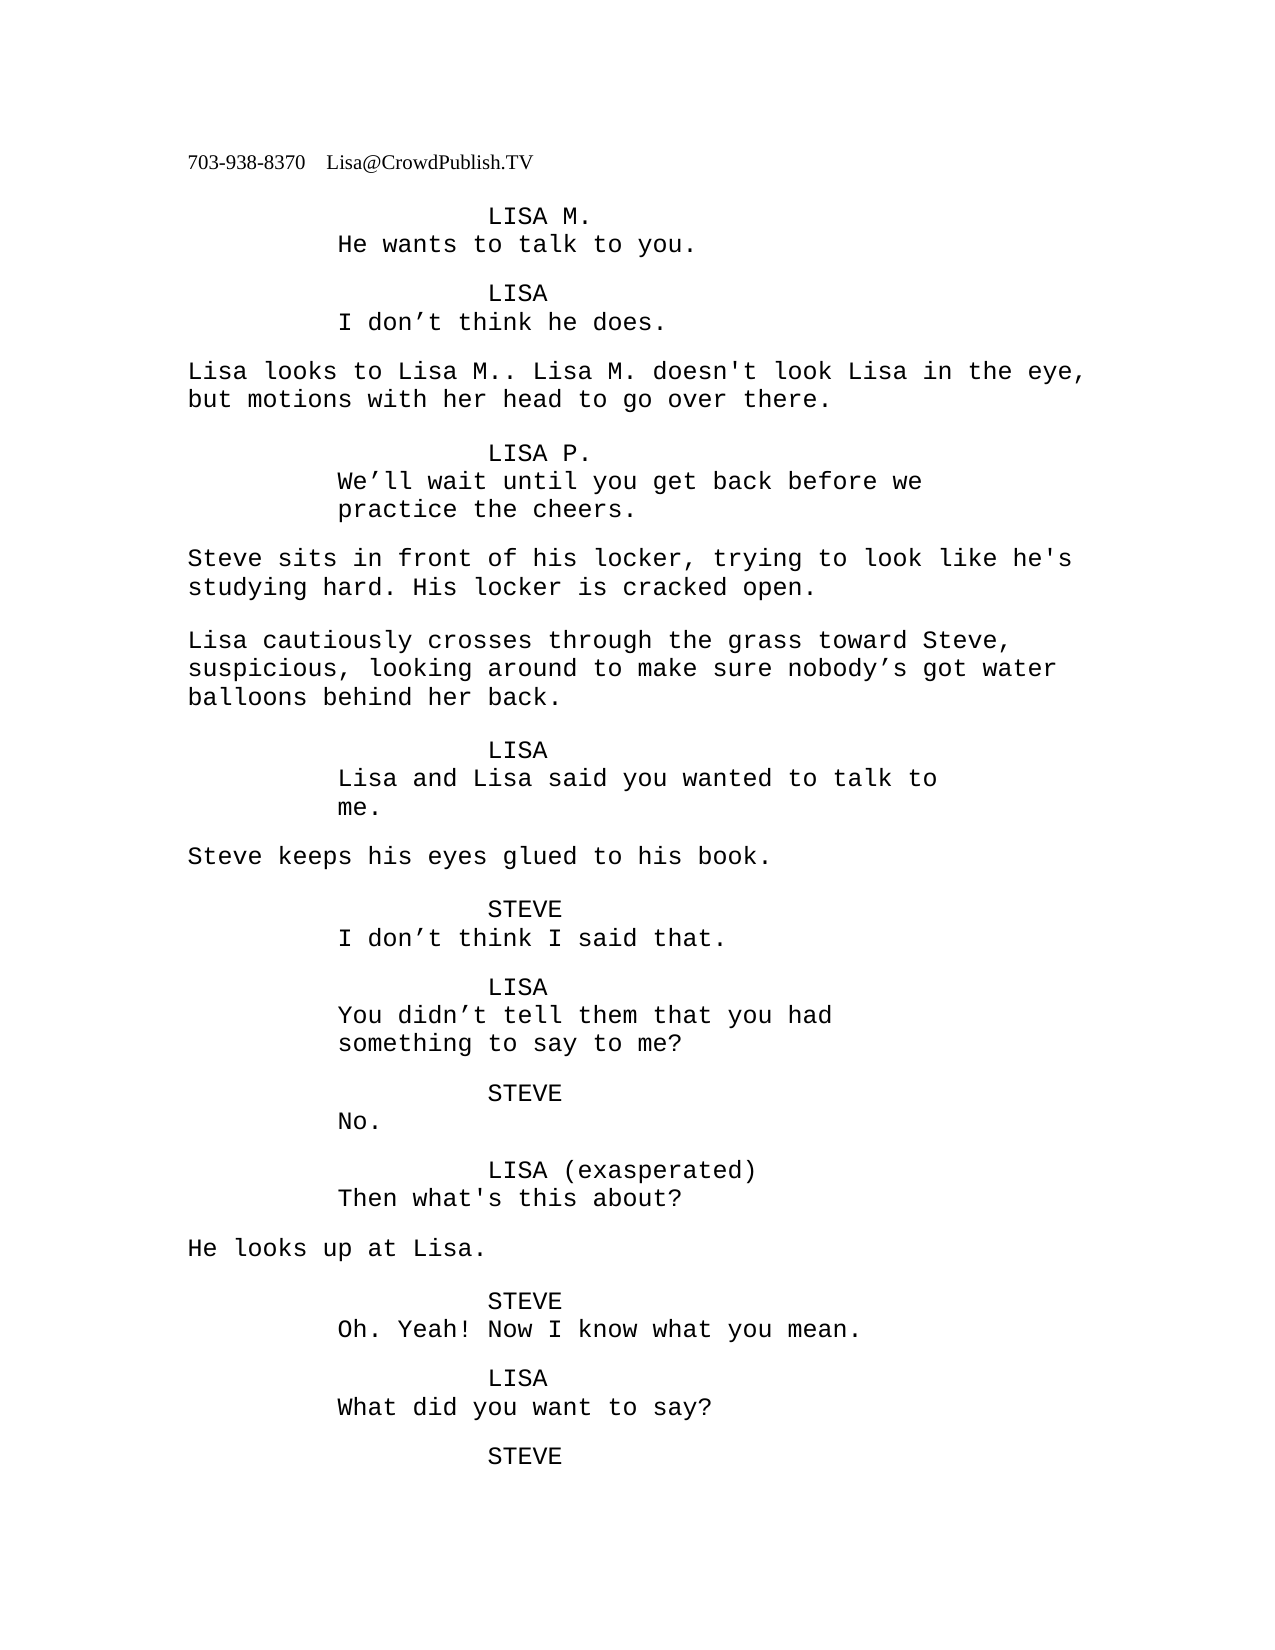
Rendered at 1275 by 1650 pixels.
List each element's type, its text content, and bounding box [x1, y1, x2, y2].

text LISA [187, 281, 1087, 309]
text LISA P. [187, 440, 1087, 468]
text He wants to talk to you. [337, 232, 937, 260]
text We’ll wait until you get back before we practice the cheers. [337, 468, 937, 525]
text You didn’t tell them that you had something to say to me? [337, 1003, 937, 1059]
text LISA (exasperated) [187, 1158, 1087, 1186]
text Lisa cautiously crosses through the grass toward Steve, suspicious, looking around to make sure nobody’s got water balloons behind her back. [187, 628, 1087, 713]
text Steve keeps his eyes glued to his book. [187, 843, 1087, 872]
text Lisa and Lisa said you wanted to talk to me. [337, 766, 937, 823]
text LISA [187, 1366, 1087, 1394]
text Then what's this about? [337, 1186, 937, 1214]
text No. [337, 1108, 937, 1137]
text STEVE [187, 1288, 1087, 1317]
text STEVE [187, 1443, 1087, 1472]
text I don’t think he does. [337, 309, 937, 338]
text LISA M. [187, 203, 1087, 232]
text What did you want to say? [337, 1394, 937, 1423]
text Steve sits in front of his locker, trying to look like he's studying hard. His locker is cracked open. [187, 546, 1087, 603]
text STEVE [187, 1080, 1087, 1108]
text Lisa looks to Lisa M.. Lisa M. doesn't look Lisa in the eye, but motions with her head to go over there. [187, 358, 1087, 415]
text STEVE [187, 897, 1087, 925]
text I don’t think I said that. [337, 925, 937, 953]
text LISA [187, 738, 1087, 766]
text LISA [187, 974, 1087, 1003]
text Oh. Yeah! Now I know what you mean. [337, 1317, 937, 1345]
text He looks up at Lisa. [187, 1235, 1087, 1263]
